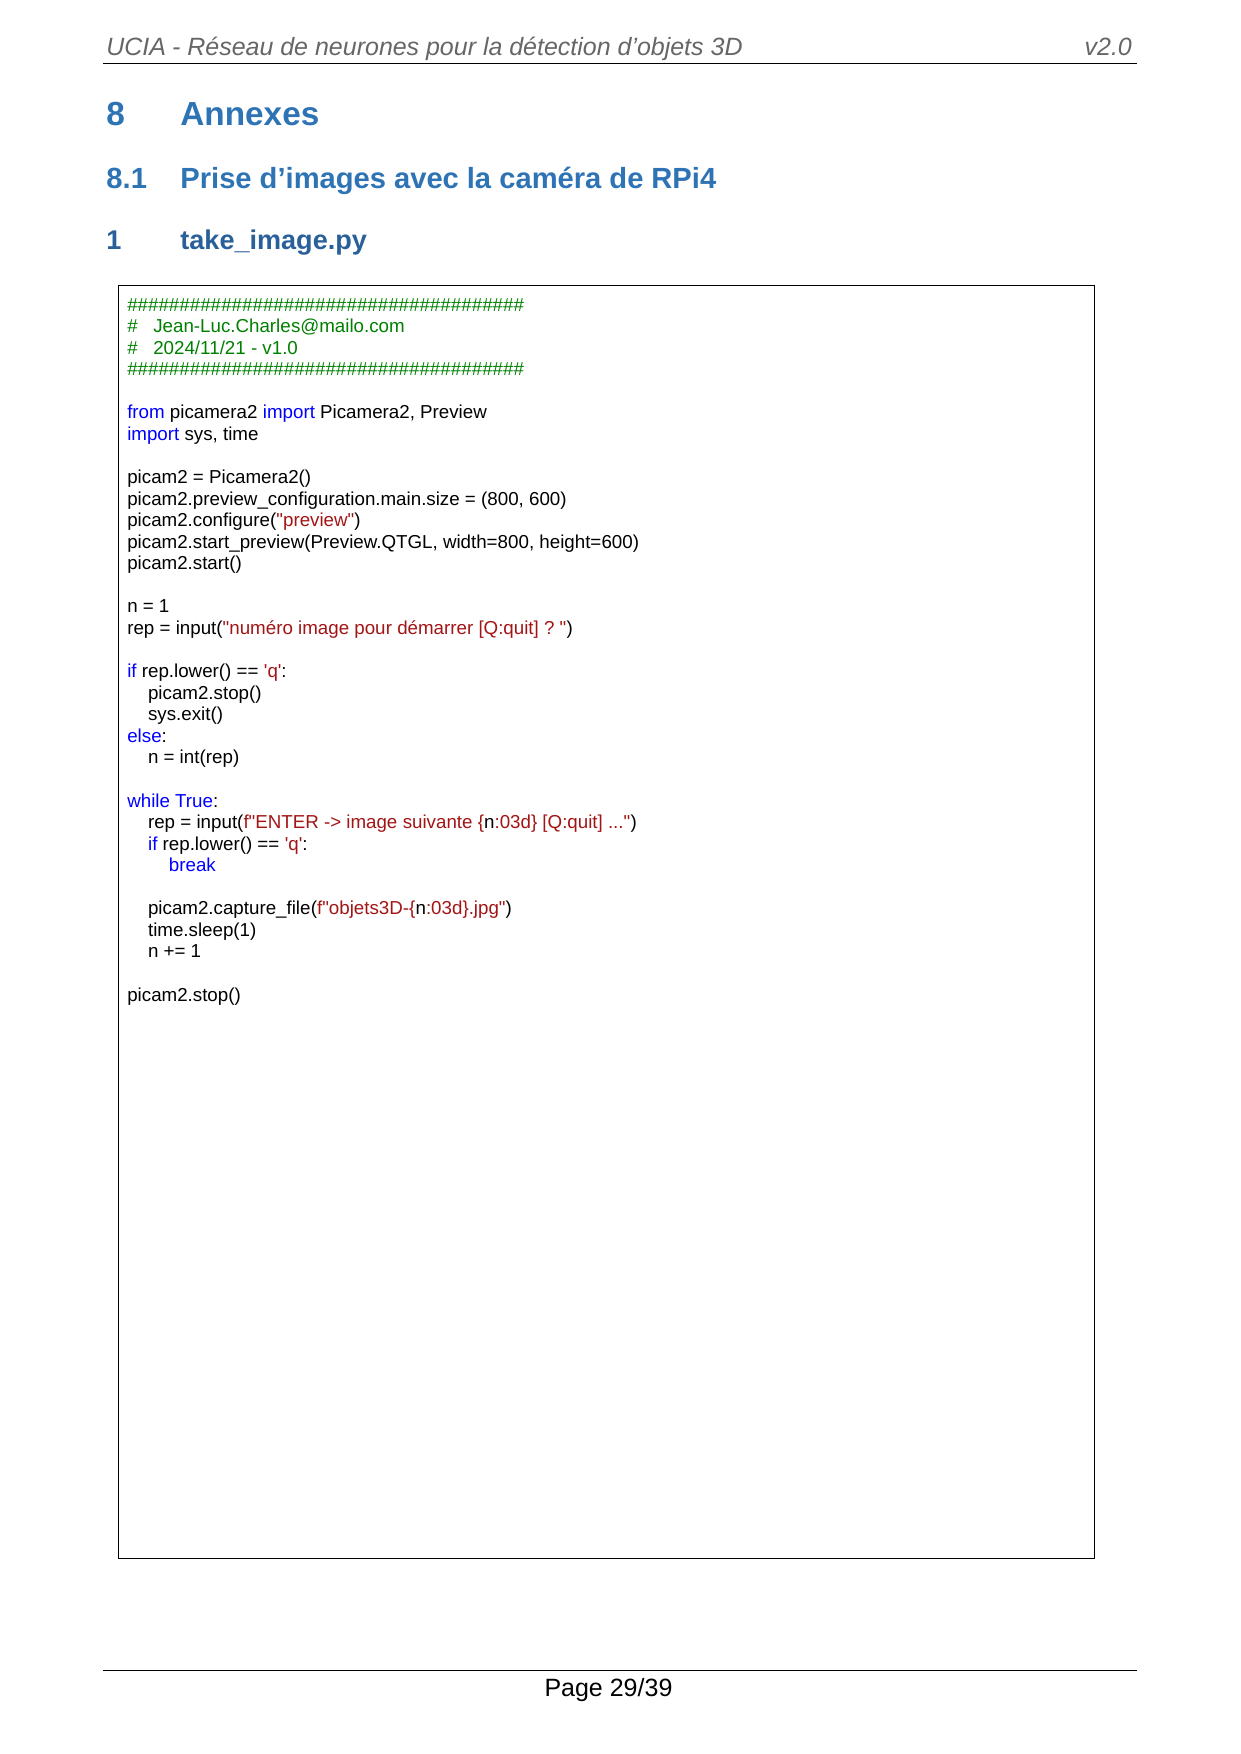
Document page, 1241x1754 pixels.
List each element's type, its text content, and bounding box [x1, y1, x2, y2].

text import sys, time [127, 423, 1086, 444]
text picam2.stop() [127, 682, 1086, 703]
text ###################################### [127, 293, 1086, 315]
text n = 1 [127, 595, 1086, 617]
text break [127, 854, 1086, 876]
text picam2.start() [127, 552, 1086, 574]
text ###################################### [127, 358, 1086, 380]
text picam2.configure("preview") [127, 509, 1086, 531]
text picam2.start_preview(Preview.QTGL, width=800, height=600) [127, 531, 1086, 552]
text from picamera2 import Picamera2, Preview [127, 401, 1086, 423]
text # Jean-Luc.Charles@mailo.com [127, 315, 1086, 337]
text picam2.capture_file(f"objets3D-{n:03d}.jpg") [127, 897, 1086, 919]
text # 2024/11/21 - v1.0 [127, 337, 1086, 358]
text if rep.lower() == 'q': [127, 832, 1086, 854]
text n += 1 [127, 940, 1086, 962]
text time.sleep(1) [127, 919, 1086, 940]
text rep = input("numéro image pour démarrer [Q:quit] ? ") [127, 617, 1086, 638]
text picam2 = Picamera2() [127, 466, 1086, 487]
text n = int(rep) [127, 746, 1086, 768]
text rep = input(f"ENTER -> image suivante {n:03d} [Q:quit] ...") [127, 811, 1086, 832]
subtitle take_image.py [106, 224, 1134, 255]
subtitle Annexes [106, 94, 1134, 132]
text picam2.preview_configuration.main.size = (800, 600) [127, 487, 1086, 509]
text while True: [127, 789, 1086, 811]
text if rep.lower() == 'q': [127, 660, 1086, 682]
text sys.exit() [127, 703, 1086, 725]
subtitle Prise d’images avec la caméra de RPi4 [106, 161, 1134, 195]
text picam2.stop() [127, 983, 1086, 1005]
text else: [127, 725, 1086, 746]
